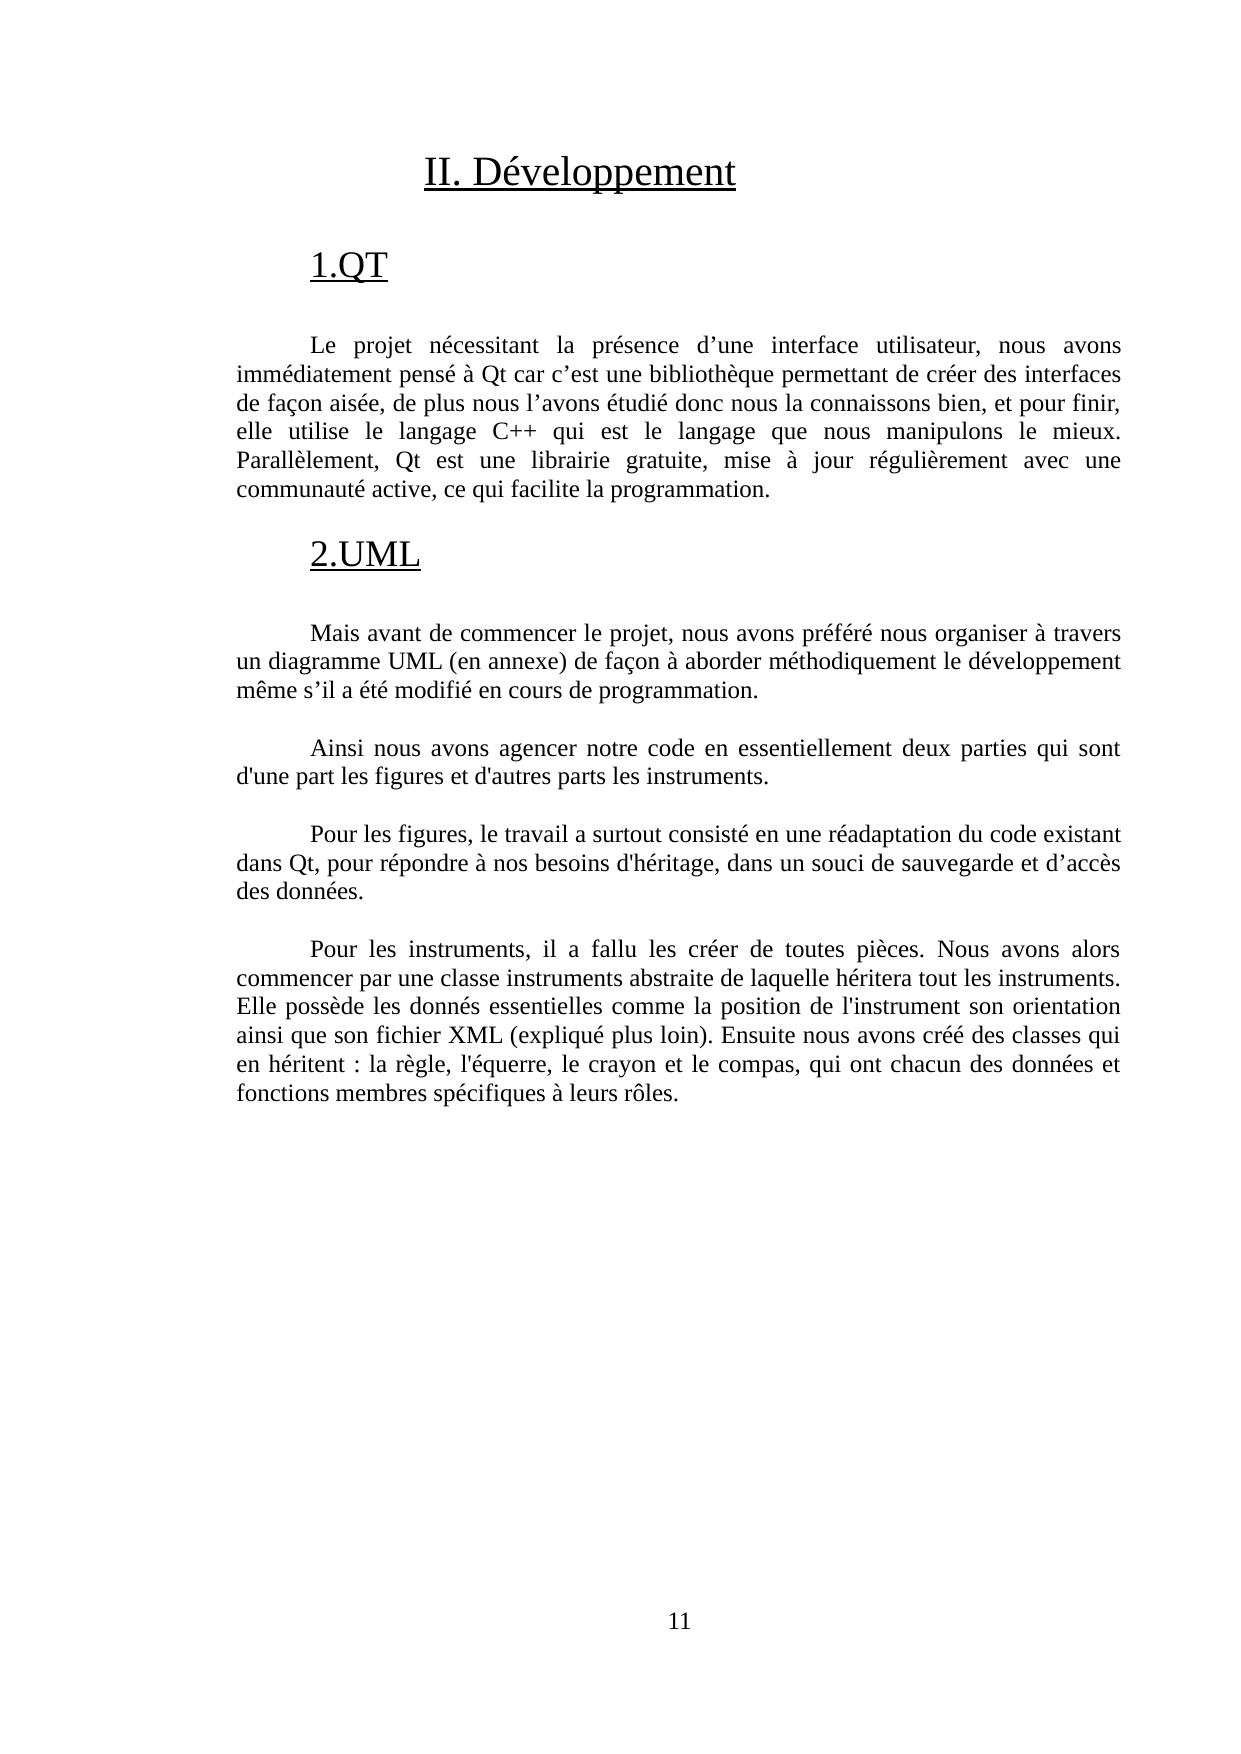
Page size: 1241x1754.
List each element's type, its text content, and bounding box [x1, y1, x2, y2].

text Mais avant de commencer le projet, nous avons préféré nous organiser à travers un diagramme UML (en annexe) de façon à aborder méthodiquement le développement même s’il a été modifié en cours de programmation. [236, 618, 1122, 704]
list II. Développement [386, 147, 1122, 195]
text 2.UML [236, 531, 1122, 574]
text Ainsi nous avons agencer notre code en essentiellement deux parties qui sont d'une part les figures et d'autres parts les instruments. [236, 733, 1122, 790]
text Le projet nécessitant la présence d’une interface utilisateur, nous avons immédiatement pensé à Qt car c’est une bibliothèque permettant de créer des interfaces de façon aisée, de plus nous l’avons étudié donc nous la connaissons bien, et pour finir, elle utilise le langage C++ qui est le langage que nous manipulons le mieux. Parallèlement, Qt est une librairie gratuite, mise à jour régulièrement avec une communauté active, ce qui facilite la programmation. [236, 330, 1122, 503]
text Pour les instruments, il a fallu les créer de toutes pièces. Nous avons alors commencer par une classe instruments abstraite de laquelle héritera tout les instruments. Elle possède les donnés essentielles comme la position de l'instrument son orientation ainsi que son fichier XML (expliqué plus loin). Ensuite nous avons créé des classes qui en héritent : la règle, l'équerre, le crayon et le compas, qui ont chacun des données et fonctions membres spécifiques à leurs rôles. [236, 934, 1122, 1106]
text Pour les figures, le travail a surtout consisté en une réadaptation du code existant dans Qt, pour répondre à nos besoins d'héritage, dans un souci de sauvegarde et d’accès des données. [236, 819, 1122, 905]
text 1.QT [236, 243, 1122, 287]
